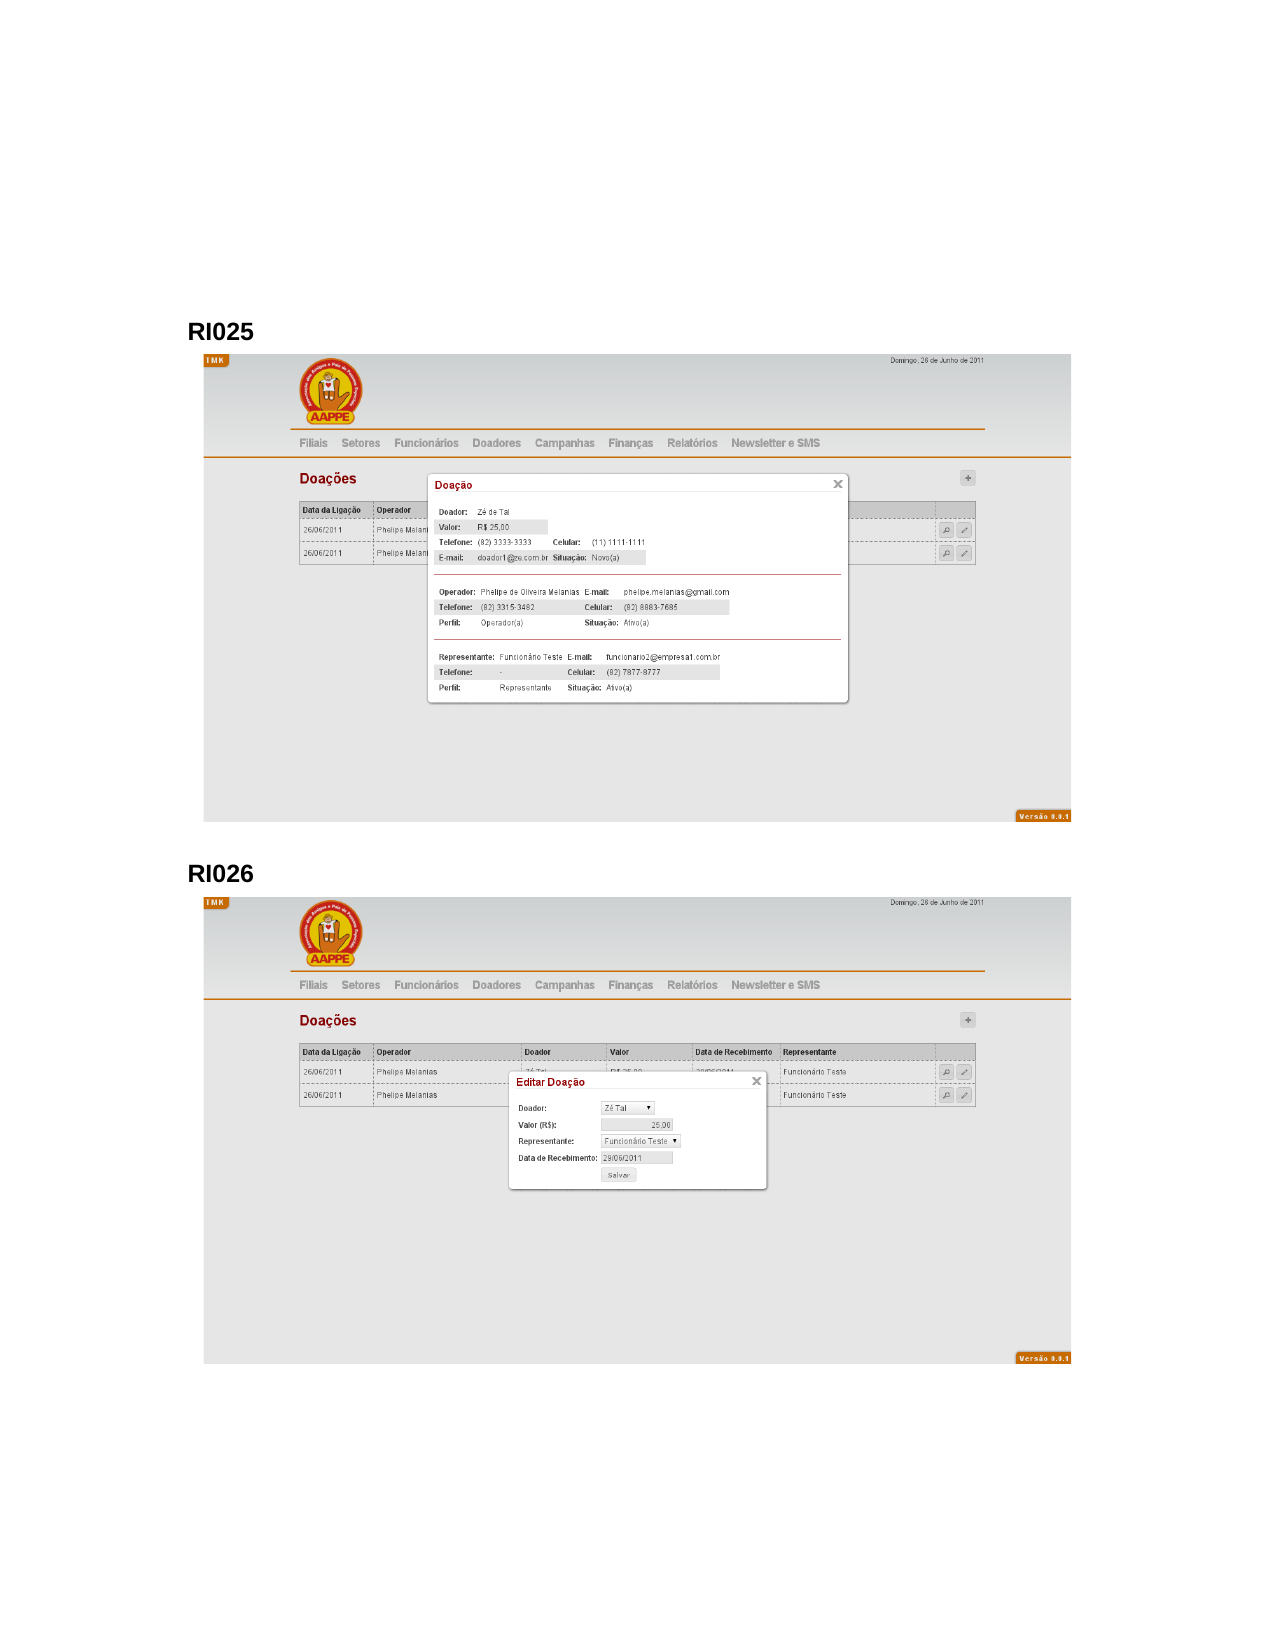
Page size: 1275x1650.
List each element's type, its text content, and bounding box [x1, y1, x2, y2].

picture [203, 354, 1072, 822]
text RI026 [187, 859, 1088, 888]
picture [203, 897, 1072, 1364]
text RI025 [187, 316, 1088, 345]
